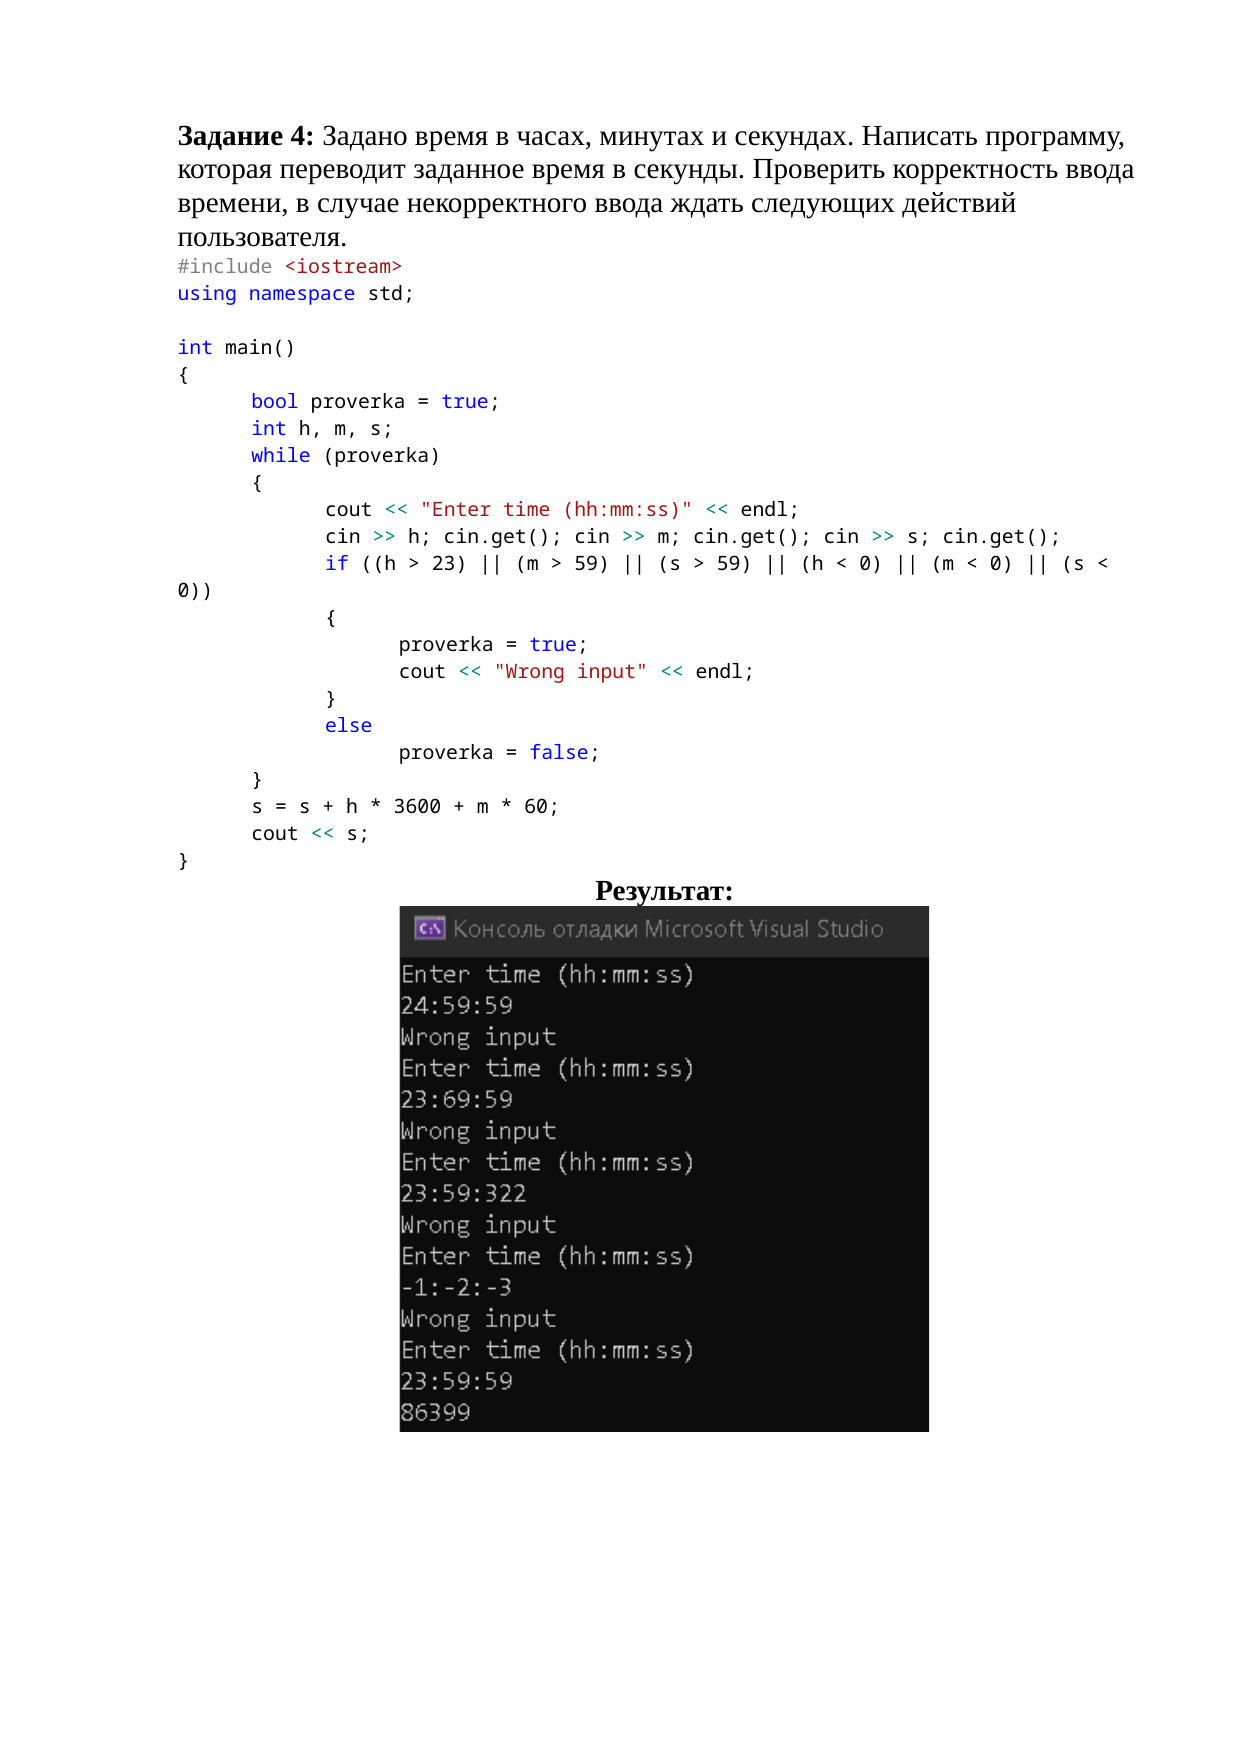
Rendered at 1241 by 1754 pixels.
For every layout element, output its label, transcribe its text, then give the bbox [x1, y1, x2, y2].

text } [177, 684, 1152, 711]
text while (proverka) [177, 441, 1152, 468]
text { [177, 603, 1152, 630]
text } [177, 846, 1152, 873]
picture [399, 906, 930, 1432]
text int h, m, s; [177, 414, 1152, 441]
text cin >> h; cin.get(); cin >> m; cin.get(); cin >> s; cin.get(); [177, 522, 1152, 549]
text Результат: [177, 873, 1152, 906]
text int main() [177, 333, 1152, 360]
text proverka = true; [177, 630, 1152, 657]
text cout << "Enter time (hh:mm:ss)" << endl; [177, 495, 1152, 522]
text proverka = false; [177, 738, 1152, 765]
text Задание 4: Задано время в часах, минутах и секундах. Написать программу, которая переводит заданное время в секунды. Проверить корректность ввода времени, в случае некорректного ввода ждать следующих действий пользователя. [177, 118, 1152, 252]
text { [177, 468, 1152, 495]
text #include <iostream> [177, 252, 1152, 279]
text cout << "Wrong input" << endl; [177, 657, 1152, 684]
text bool proverka = true; [177, 387, 1152, 414]
text cout << s; [177, 819, 1152, 846]
text { [177, 360, 1152, 387]
text else [177, 711, 1152, 738]
text s = s + h * 3600 + m * 60; [177, 792, 1152, 819]
text } [177, 765, 1152, 792]
text if ((h > 23) || (m > 59) || (s > 59) || (h < 0) || (m < 0) || (s < 0)) [177, 549, 1152, 603]
text using namespace std; [177, 279, 1152, 306]
